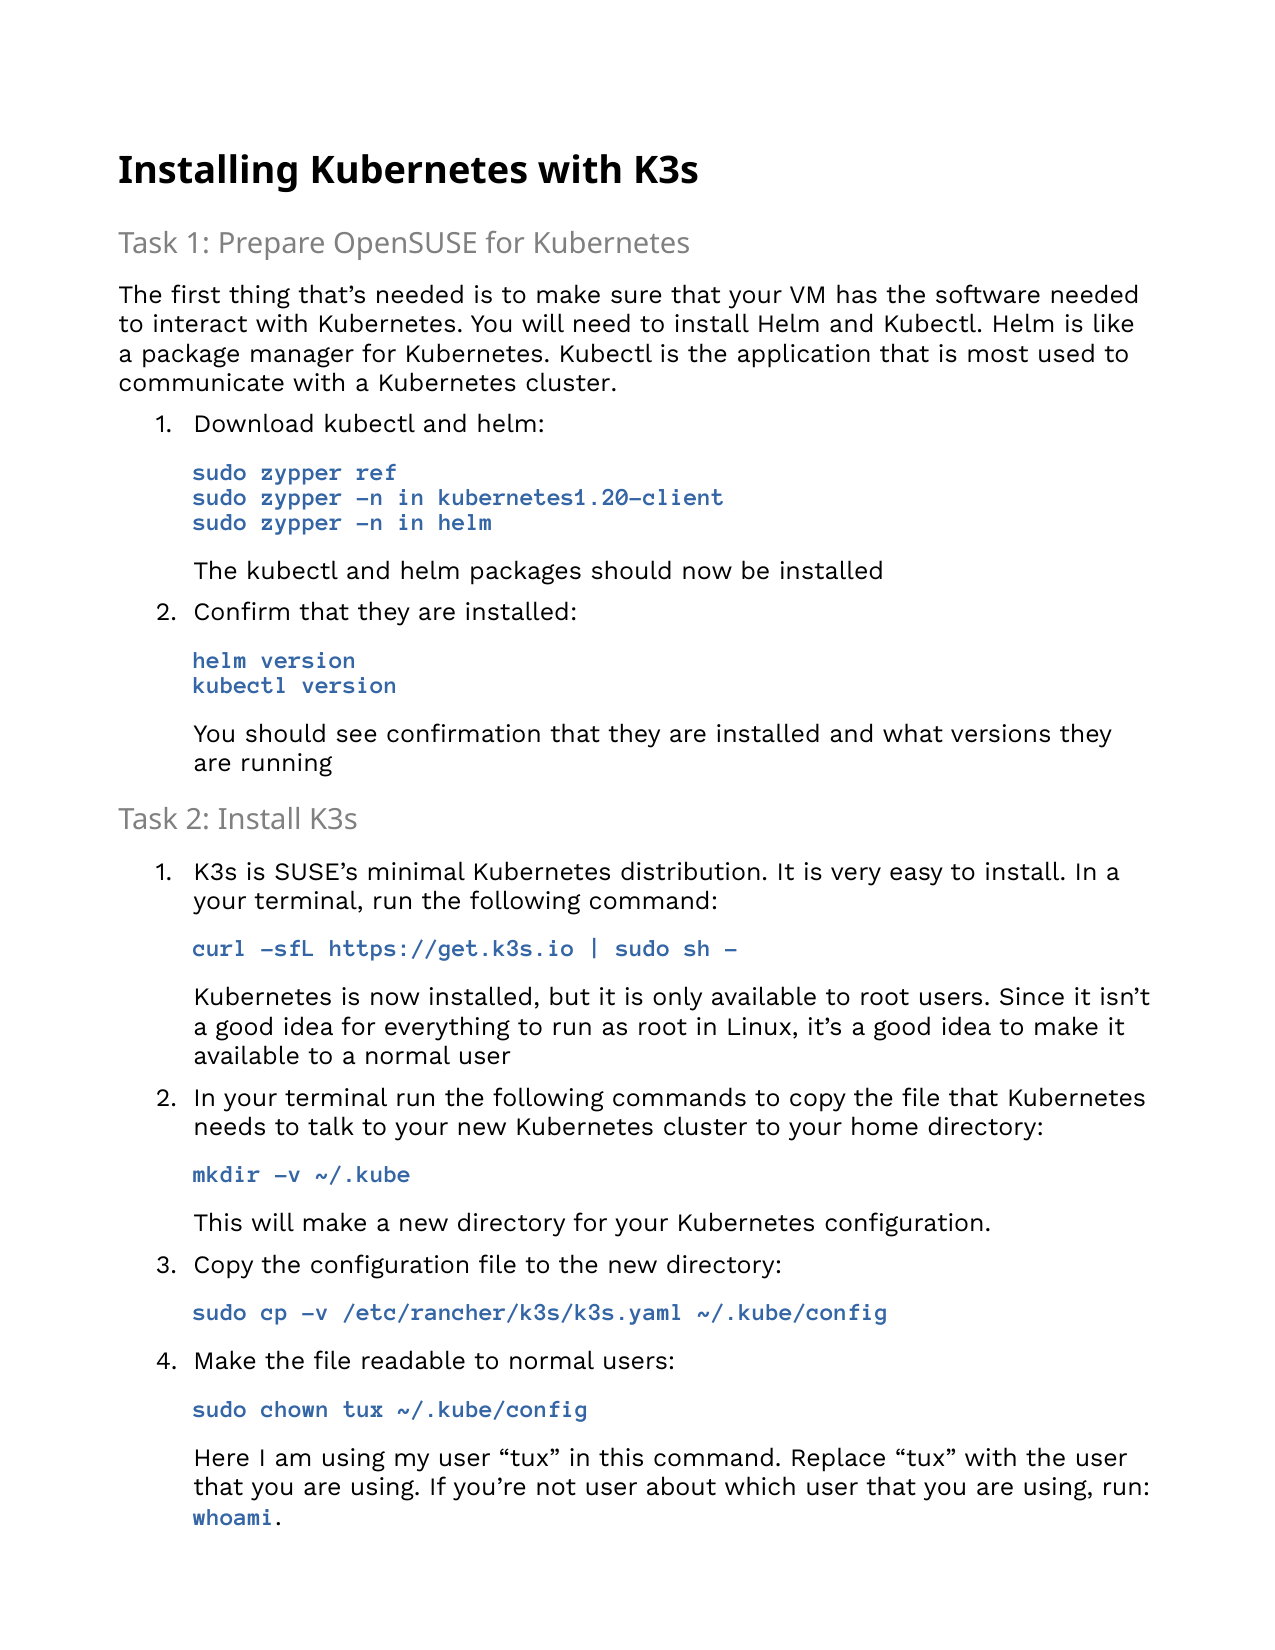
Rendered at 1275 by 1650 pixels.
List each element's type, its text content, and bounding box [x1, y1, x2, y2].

subtitle Installing Kubernetes with K3s [118, 143, 1157, 195]
list In your terminal run the following commands to copy the file that Kubernetes needs to talk to your new Kubernetes cluster to your home directory: [156, 1083, 1157, 1141]
list Confirm that they are installed: [156, 598, 1157, 627]
list mkdir -v ~/.kube [156, 1162, 1157, 1187]
list Download kubectl and helm: [156, 410, 1157, 439]
list sudo chown tux ~/.kube/config [156, 1397, 1157, 1422]
list kubectl version [156, 673, 1157, 698]
list You should see confirmation that they are installed and what versions they are running [156, 719, 1157, 778]
subtitle Task 2: Install K3s [118, 798, 1157, 838]
list K3s is SUSE’s minimal Kubernetes distribution. It is very easy to install. In a your terminal, run the following command: [156, 857, 1157, 915]
list Make the file readable to normal users: [156, 1346, 1157, 1376]
list helm version [156, 648, 1157, 673]
list sudo cp -v /etc/rancher/k3s/k3s.yaml ~/.kube/config [156, 1300, 1157, 1325]
text The first thing that’s needed is to make sure that your VM has the software needed to interact with Kubernetes. You will need to install Helm and Kubectl. Helm is like a package manager for Kubernetes. Kubectl is the application that is most used to communicate with a Kubernetes cluster. [118, 280, 1157, 398]
list The kubectl and helm packages should now be installed [156, 556, 1157, 586]
list Copy the configuration file to the new directory: [156, 1250, 1157, 1279]
list Kubernetes is now installed, but it is only available to root users. Since it isn’t a good idea for everything to run as root in Linux, it’s a good idea to make it available to a normal user [156, 982, 1157, 1071]
list sudo zypper ref sudo zypper -n in kubernetes1.20-client sudo zypper -n in helm [156, 460, 1157, 535]
list curl -sfL https://get.k3s.io | sudo sh - [156, 936, 1157, 961]
subtitle Task 1: Prepare OpenSUSE for Kubernetes [118, 222, 1157, 262]
list This will make a new directory for your Kubernetes configuration. [156, 1208, 1157, 1238]
list Here I am using my user “tux” in this command. Replace “tux” with the user that you are using. If you’re not user about which user that you are using, run: whoami. [156, 1443, 1157, 1531]
